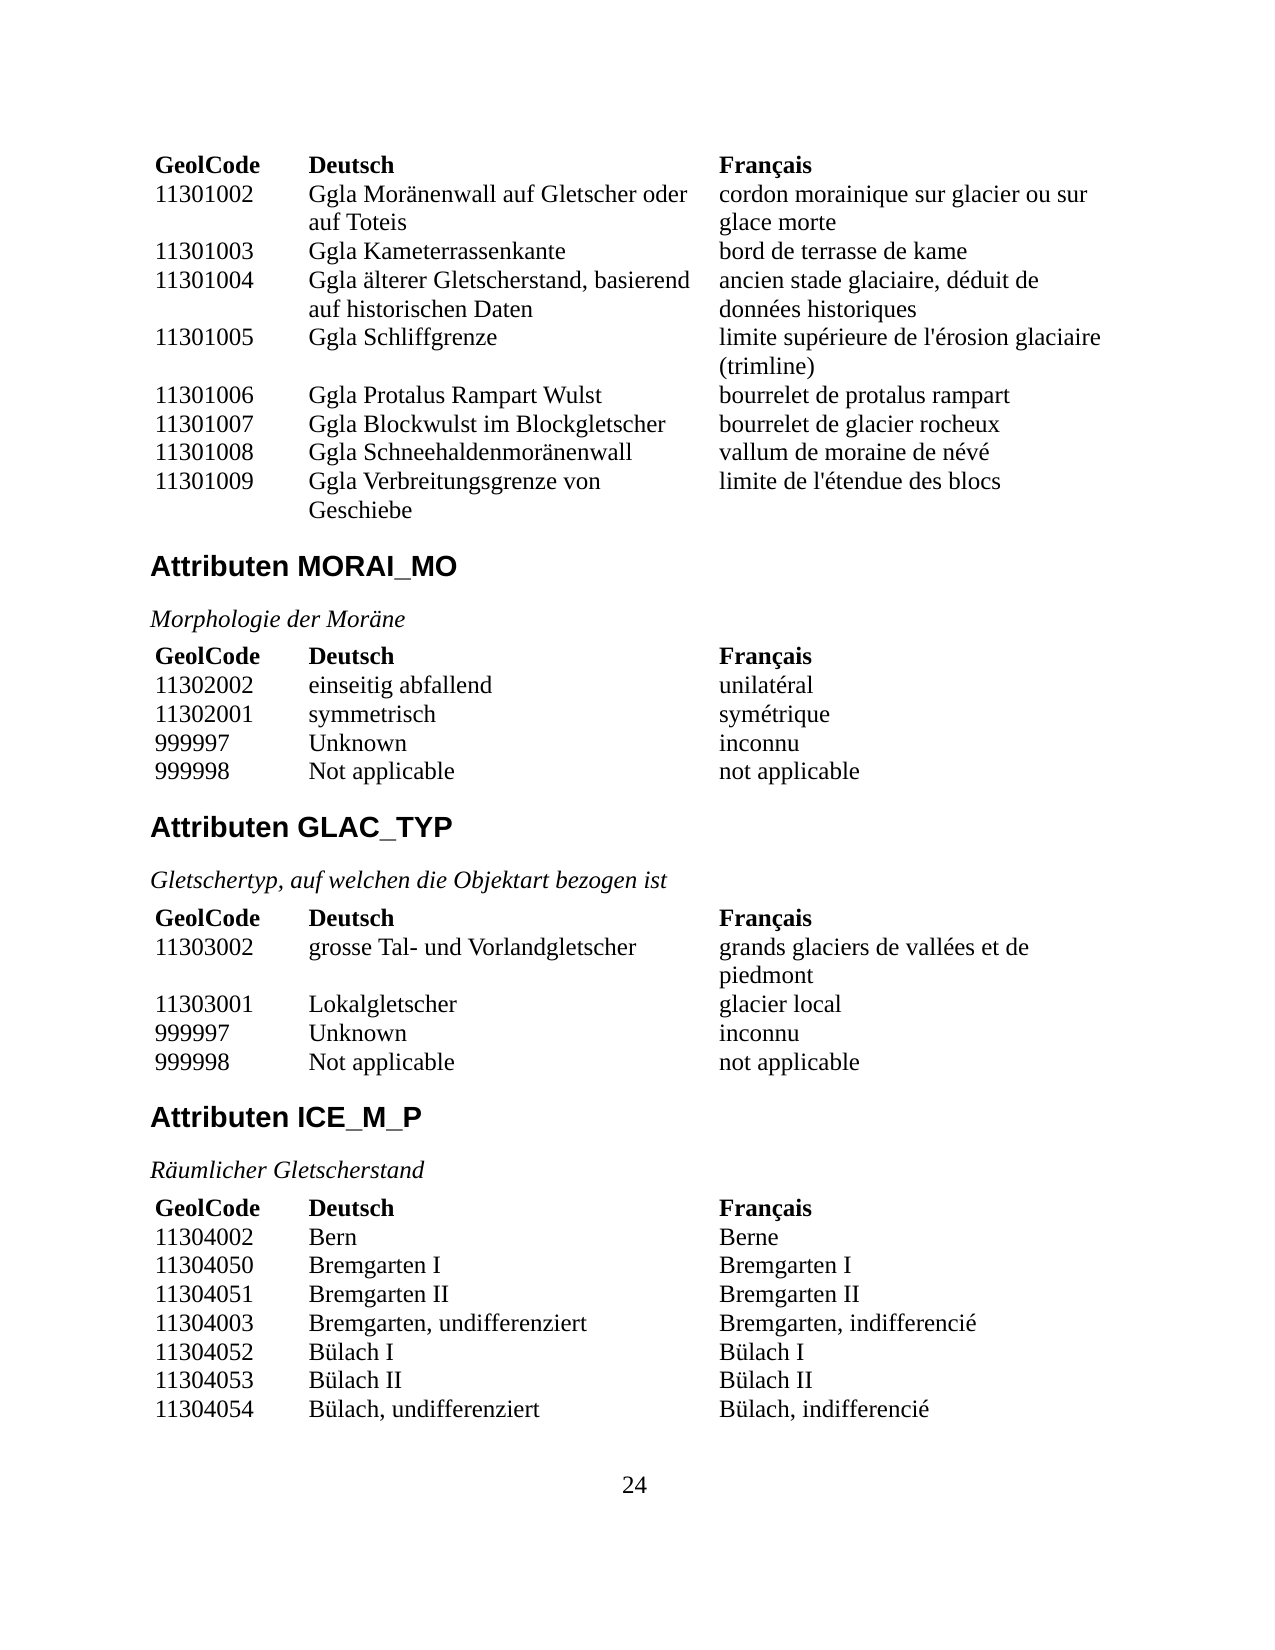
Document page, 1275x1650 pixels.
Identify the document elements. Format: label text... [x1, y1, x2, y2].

table_cell 11304003 [150, 1308, 304, 1337]
table_cell 11303001 [150, 989, 304, 1018]
table_cell 11301005 [150, 323, 304, 380]
table_cell Bülach I [714, 1337, 1125, 1366]
table_cell Bülach I [304, 1337, 714, 1366]
subtitle Attributen ICE_M_P [150, 1100, 1125, 1134]
subtitle Attributen MORAI_MO [150, 549, 1125, 582]
table_cell 11304050 [150, 1251, 304, 1279]
table_cell Bremgarten I [714, 1251, 1125, 1279]
table_cell inconnu [714, 1018, 1125, 1047]
table_cell Unknown [304, 728, 714, 756]
table_cell grosse Tal- und Vorlandgletscher [304, 932, 714, 989]
table_cell bourrelet de protalus rampart [714, 380, 1125, 409]
table_cell 11302002 [150, 670, 304, 699]
table_cell Ggla Moränenwall auf Gletscher oder auf Toteis [304, 179, 714, 236]
table_header GeolCode [150, 150, 304, 179]
text Gletschertyp, auf welchen die Objektart bezogen ist [150, 865, 1125, 894]
table_cell 11304002 [150, 1222, 304, 1251]
table_cell Not applicable [304, 1047, 714, 1075]
table_cell Bülach, indifferencié [714, 1394, 1125, 1423]
table_header Français [714, 641, 1125, 670]
table_header GeolCode [150, 903, 304, 932]
table_cell limite supérieure de l'érosion glaciaire (trimline) [714, 323, 1125, 380]
table_cell 999997 [150, 1018, 304, 1047]
table_cell not applicable [714, 756, 1125, 785]
table_header Deutsch [304, 1193, 714, 1222]
table_cell grands glaciers de vallées et de piedmont [714, 932, 1125, 989]
table_cell Bülach, undifferenziert [304, 1394, 714, 1423]
table_header GeolCode [150, 1193, 304, 1222]
table_header Deutsch [304, 150, 714, 179]
table_cell 11304051 [150, 1279, 304, 1308]
table_cell symétrique [714, 699, 1125, 728]
table_cell Bremgarten, indifferencié [714, 1308, 1125, 1337]
table_cell 11302001 [150, 699, 304, 728]
table_header Français [714, 903, 1125, 932]
table_cell bord de terrasse de kame [714, 236, 1125, 265]
table_cell Ggla Schliffgrenze [304, 323, 714, 380]
table_cell Ggla älterer Gletscherstand, basierend auf historischen Daten [304, 265, 714, 322]
table_cell 11301006 [150, 380, 304, 409]
table_cell 999998 [150, 1047, 304, 1075]
table_cell bourrelet de glacier rocheux [714, 409, 1125, 437]
table_cell 999998 [150, 756, 304, 785]
table_cell 999997 [150, 728, 304, 756]
table_cell 11301003 [150, 236, 304, 265]
table_cell glacier local [714, 989, 1125, 1018]
table_header Deutsch [304, 903, 714, 932]
table_cell einseitig abfallend [304, 670, 714, 699]
table_cell Ggla Kameterrassenkante [304, 236, 714, 265]
table_cell Bremgarten II [304, 1279, 714, 1308]
table_cell symmetrisch [304, 699, 714, 728]
table_cell 11301007 [150, 409, 304, 437]
table_cell 11301009 [150, 466, 304, 524]
table_cell Ggla Verbreitungsgrenze von Geschiebe [304, 466, 714, 524]
table_header Deutsch [304, 641, 714, 670]
table_cell inconnu [714, 728, 1125, 756]
table_cell 11303002 [150, 932, 304, 989]
table_cell cordon morainique sur glacier ou sur glace morte [714, 179, 1125, 236]
table_cell not applicable [714, 1047, 1125, 1075]
table_cell 11301004 [150, 265, 304, 322]
table_cell Ggla Protalus Rampart Wulst [304, 380, 714, 409]
table_cell Ggla Blockwulst im Blockgletscher [304, 409, 714, 437]
table_cell ancien stade glaciaire, déduit de données historiques [714, 265, 1125, 322]
table_cell unilatéral [714, 670, 1125, 699]
table_cell Bremgarten II [714, 1279, 1125, 1308]
table_cell Unknown [304, 1018, 714, 1047]
table_cell limite de l'étendue des blocs [714, 466, 1125, 524]
table_cell Berne [714, 1222, 1125, 1251]
table_header Français [714, 150, 1125, 179]
table_header Français [714, 1193, 1125, 1222]
table_header GeolCode [150, 641, 304, 670]
table_cell Lokalgletscher [304, 989, 714, 1018]
table_cell Bülach II [304, 1366, 714, 1394]
table_cell vallum de moraine de névé [714, 438, 1125, 466]
table_cell Ggla Schneehaldenmoränenwall [304, 438, 714, 466]
table_cell 11304054 [150, 1394, 304, 1423]
table_cell Bremgarten, undifferenziert [304, 1308, 714, 1337]
table_cell 11304052 [150, 1337, 304, 1366]
table_cell 11304053 [150, 1366, 304, 1394]
table_cell Bern [304, 1222, 714, 1251]
table_cell 11301008 [150, 438, 304, 466]
table_cell 11301002 [150, 179, 304, 236]
subtitle Attributen GLAC_TYP [150, 810, 1125, 844]
text Räumlicher Gletscherstand [150, 1155, 1125, 1184]
text Morphologie der Moräne [150, 604, 1125, 632]
table_cell Bremgarten I [304, 1251, 714, 1279]
table_cell Not applicable [304, 756, 714, 785]
table_cell Bülach II [714, 1366, 1125, 1394]
